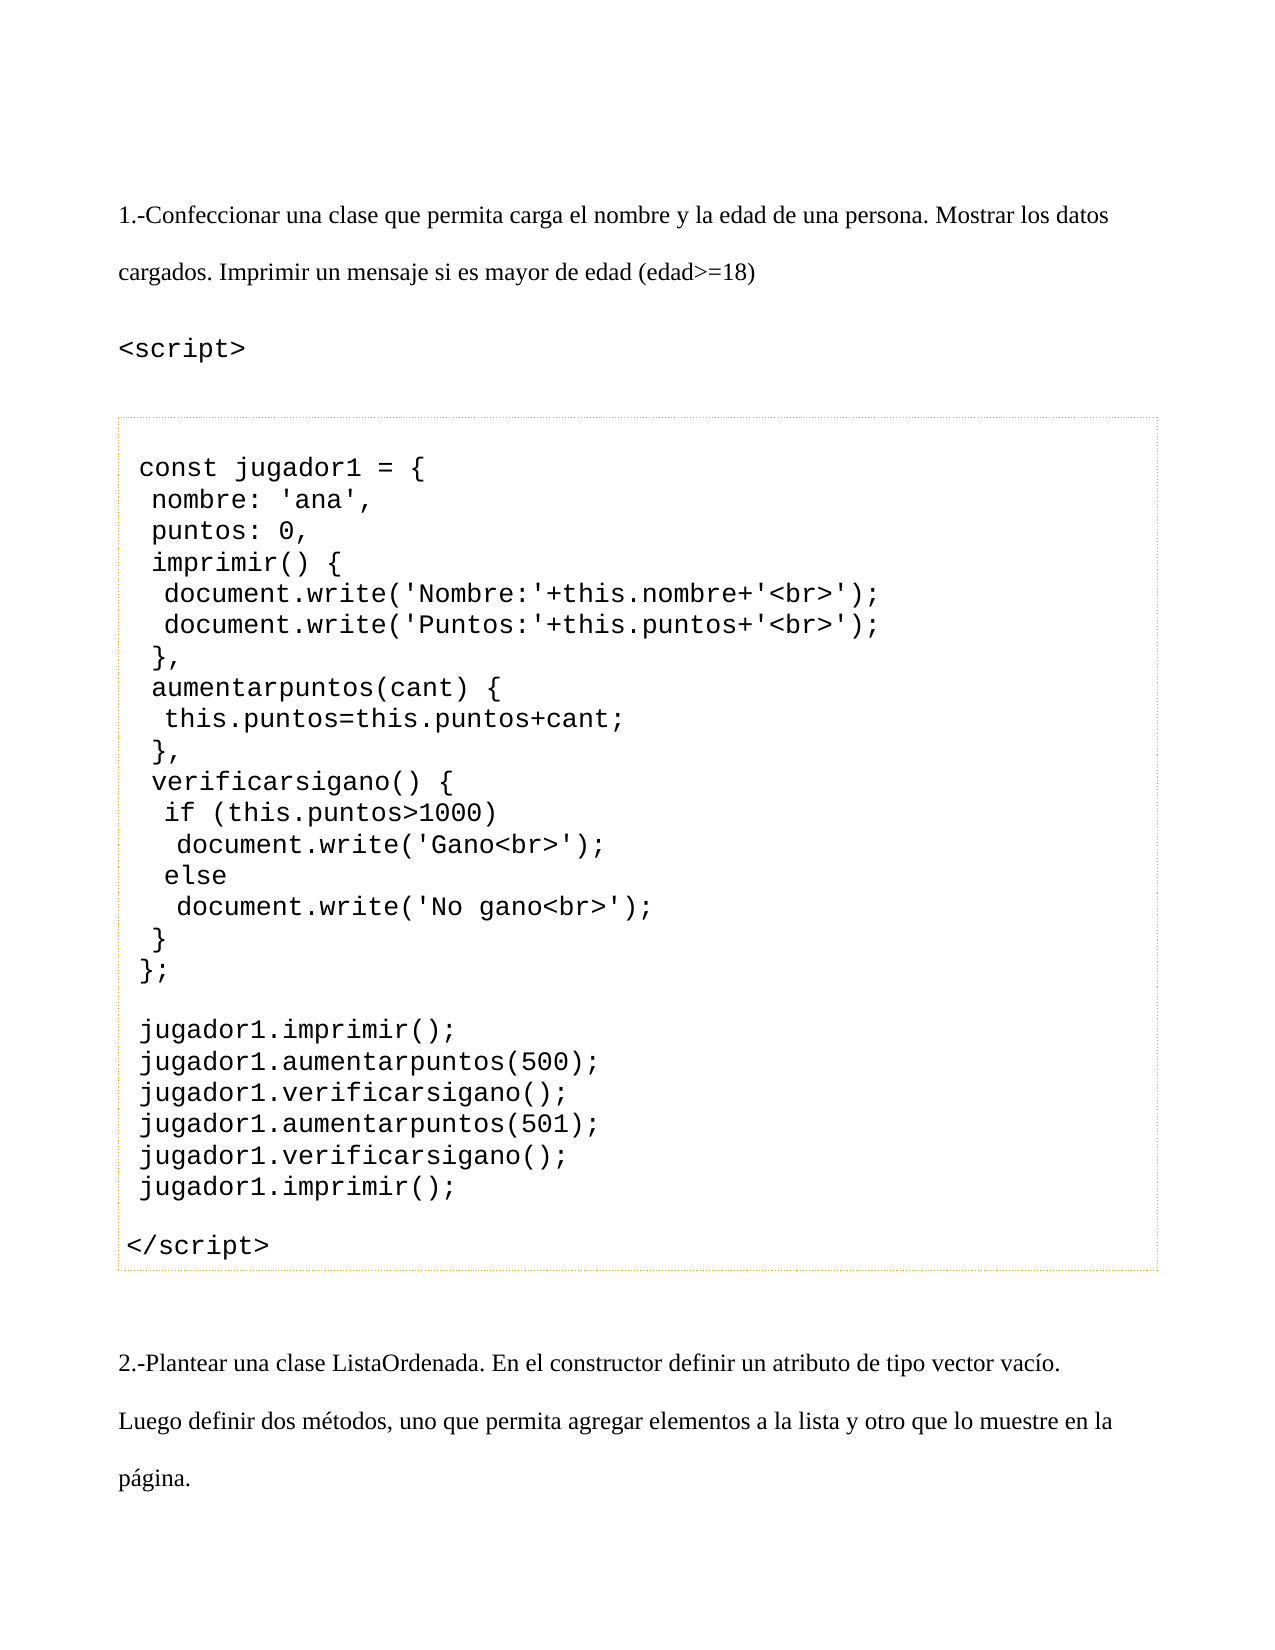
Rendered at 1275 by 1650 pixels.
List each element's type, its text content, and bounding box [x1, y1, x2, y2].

text } [118, 916, 1157, 947]
text jugador1.verificarsigano(); [118, 1070, 1157, 1101]
text }, [118, 634, 1157, 665]
text 2.-Plantear una clase ListaOrdenada. En el constructor definir un atributo de tipo vector vacío. Luego definir dos métodos, uno que permita agregar elementos a la lista y otro que lo muestre en la página. [118, 1348, 1157, 1492]
text }; [118, 947, 1157, 987]
text this.puntos=this.puntos+cant; [118, 696, 1157, 728]
text if (this.puntos>1000) [118, 791, 1157, 822]
text }, [118, 728, 1157, 759]
text document.write('Puntos:'+this.puntos+'<br>'); [118, 602, 1157, 634]
text else [118, 853, 1157, 884]
text const jugador1 = { [118, 446, 1157, 477]
text </script> [118, 1224, 1157, 1270]
text <script> [118, 336, 1157, 366]
text 1.-Confeccionar una clase que permita carga el nombre y la edad de una persona. Mostrar los datos cargados. Imprimir un mensaje si es mayor de edad (edad>=18) [118, 200, 1157, 286]
text document.write('Nombre:'+this.nombre+'<br>'); [118, 571, 1157, 602]
text puntos: 0, [118, 508, 1157, 540]
text jugador1.aumentarpuntos(500); [118, 1039, 1157, 1070]
text nombre: 'ana', [118, 477, 1157, 508]
text jugador1.imprimir(); [118, 1007, 1157, 1039]
text verificarsigano() { [118, 759, 1157, 791]
text jugador1.verificarsigano(); [118, 1133, 1157, 1164]
text imprimir() { [118, 540, 1157, 571]
text aumentarpuntos(cant) { [118, 665, 1157, 696]
text document.write('No gano<br>'); [118, 884, 1157, 916]
text jugador1.imprimir(); [118, 1164, 1157, 1203]
text document.write('Gano<br>'); [118, 822, 1157, 853]
text jugador1.aumentarpuntos(501); [118, 1101, 1157, 1133]
